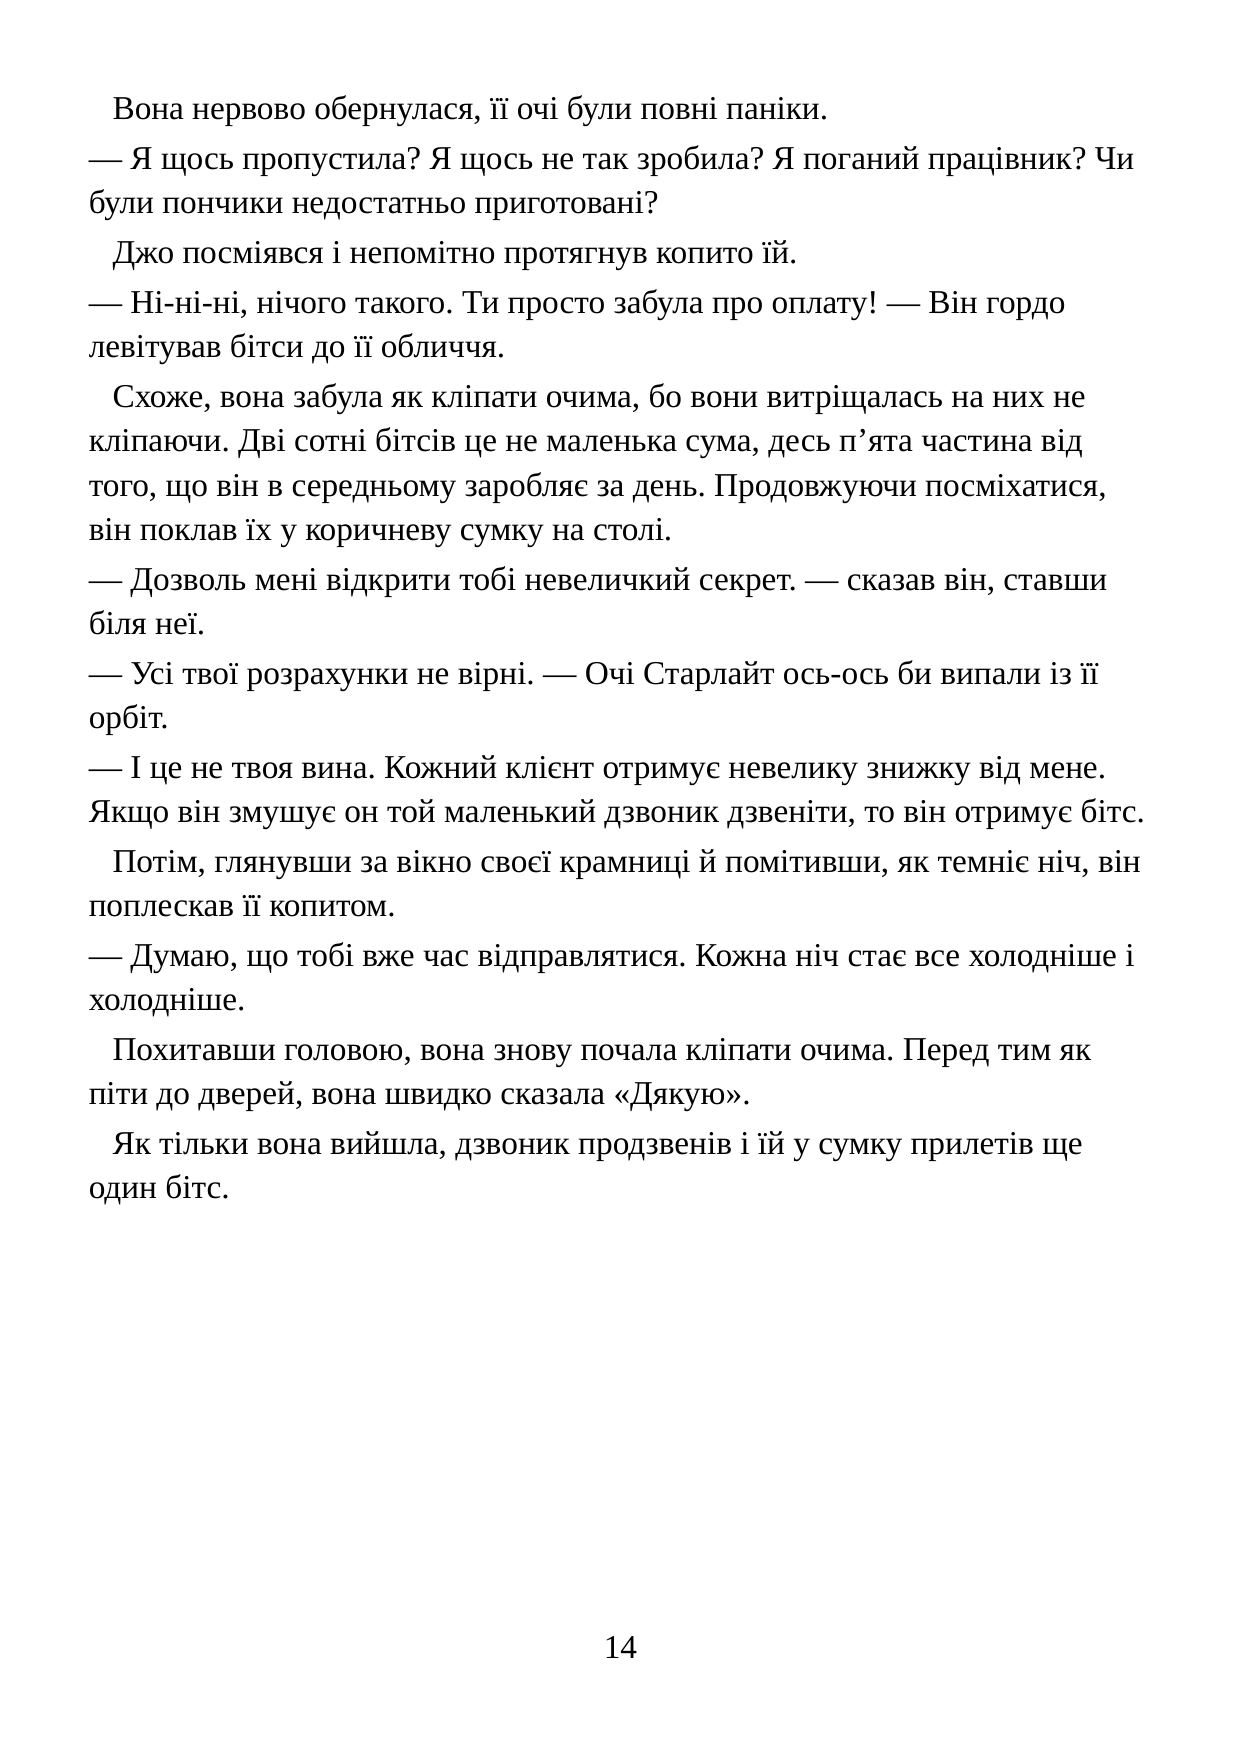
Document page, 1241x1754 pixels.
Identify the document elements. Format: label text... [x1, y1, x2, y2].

text — Дозволь мені відкрити тобі невеличкий секрет. — сказав він, ставши біля неї. [88, 559, 1152, 641]
text Похитавши головою, вона знову почала кліпати очима. Перед тим як піти до дверей, вона швидко сказала «Дякую». [88, 1029, 1152, 1112]
text — Усі твої розрахунки не вірні. — Очі Старлайт ось‐ось би випали із її орбіт. [88, 653, 1152, 735]
text Схоже, вона забула як кліпати очима, бо вони витріщалась на них не кліпаючи. Дві сотні бітсів це не маленька сума, десь п’ята частина від того, що він в середньому заробляє за день. Продовжуючи посміхатися, він поклав їх у коричневу сумку на столі. [88, 377, 1152, 547]
text — І це не твоя вина. Кожний клієнт отримує невелику знижку від мене. Якщо він змушує он той маленький дзвоник дзвеніти, то він отримує бітс. [88, 747, 1152, 829]
text — Думаю, що тобі вже час відправлятися. Кожна ніч стає все холодніше і холодніше. [88, 935, 1152, 1017]
text — Я щось пропустила? Я щось не так зробила? Я поганий працівник? Чи були пончики недостатньо приготовані? [88, 138, 1152, 221]
text Джо посміявся і непомітно протягнув копито їй. [88, 233, 1152, 271]
text Потім, глянувши за вікно своєї крамниці й помітивши, як темніє ніч, він поплескав її копитом. [88, 841, 1152, 923]
text Як тільки вона вийшла, дзвоник продзвенів і їй у сумку прилетів ще один бітс. [88, 1123, 1152, 1206]
text Вона нервово обернулася, її очі були повні паніки. [88, 88, 1152, 127]
text — Ні‐ні‐ні, нічого такого. Ти просто забула про оплату! — Він гордо левітував бітси до її обличчя. [88, 283, 1152, 365]
